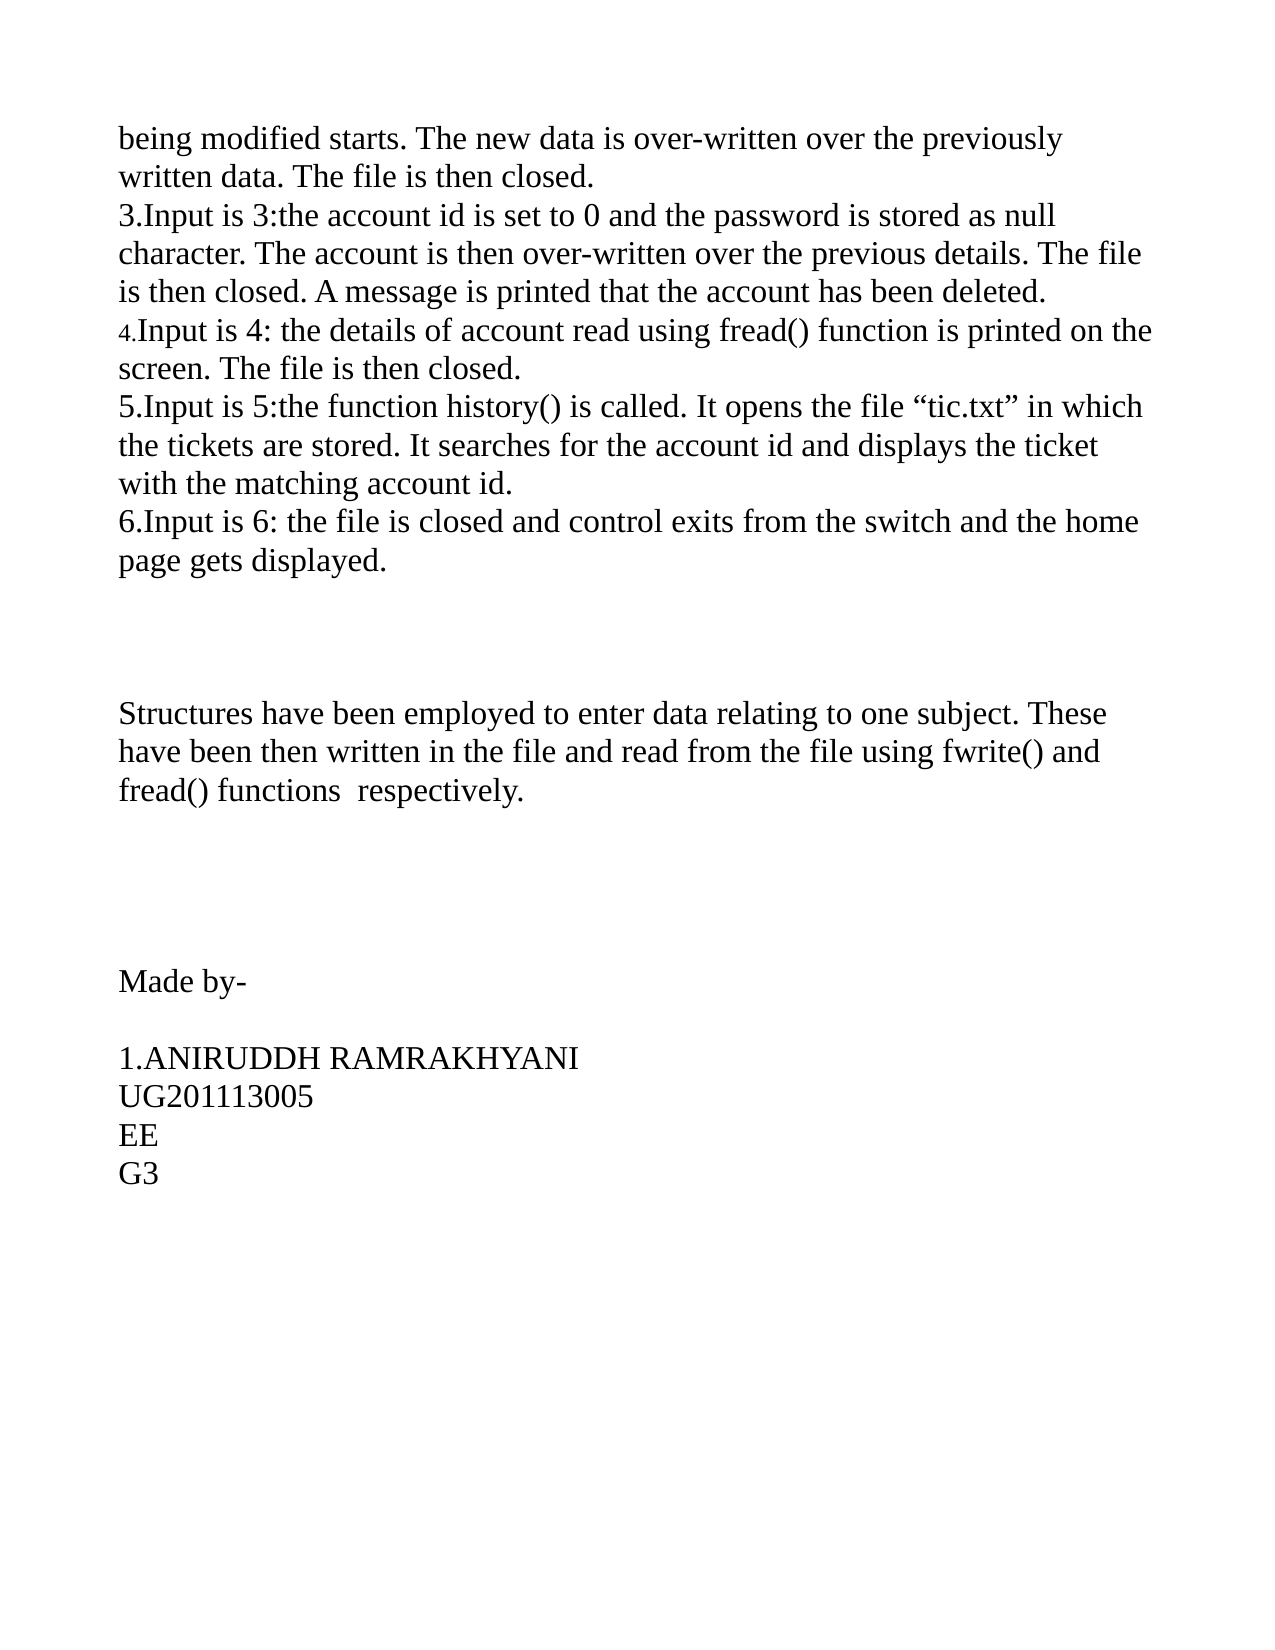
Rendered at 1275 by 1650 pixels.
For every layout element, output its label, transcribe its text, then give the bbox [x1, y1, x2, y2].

list Input is 3:the account id is set to 0 and the password is stored as null character. The account is then over-written over the previous details. The file is then closed. A message is printed that the account has been deleted. [118, 195, 1157, 310]
list Input is 5:the function history() is called. It opens the file “tic.txt” in which the tickets are stored. It searches for the account id and displays the ticket with the matching account id. [118, 386, 1157, 501]
list Input is 4: the details of account read using fread() function is printed on the screen. The file is then closed. [118, 310, 1157, 386]
text UG201113005 [118, 1076, 1157, 1115]
list being modified starts. The new data is over-written over the previously written data. The file is then closed. [118, 118, 1157, 195]
text Made by- [118, 961, 1157, 1000]
text Structures have been employed to enter data relating to one subject. These have been then written in the file and read from the file using fwrite() and fread() functions respectively. [118, 693, 1157, 808]
text 1.ANIRUDDH RAMRAKHYANI [118, 1038, 1157, 1076]
list Input is 6: the file is closed and control exits from the switch and the home page gets displayed. [118, 501, 1157, 578]
text G3 [118, 1153, 1157, 1191]
text EE [118, 1115, 1157, 1153]
